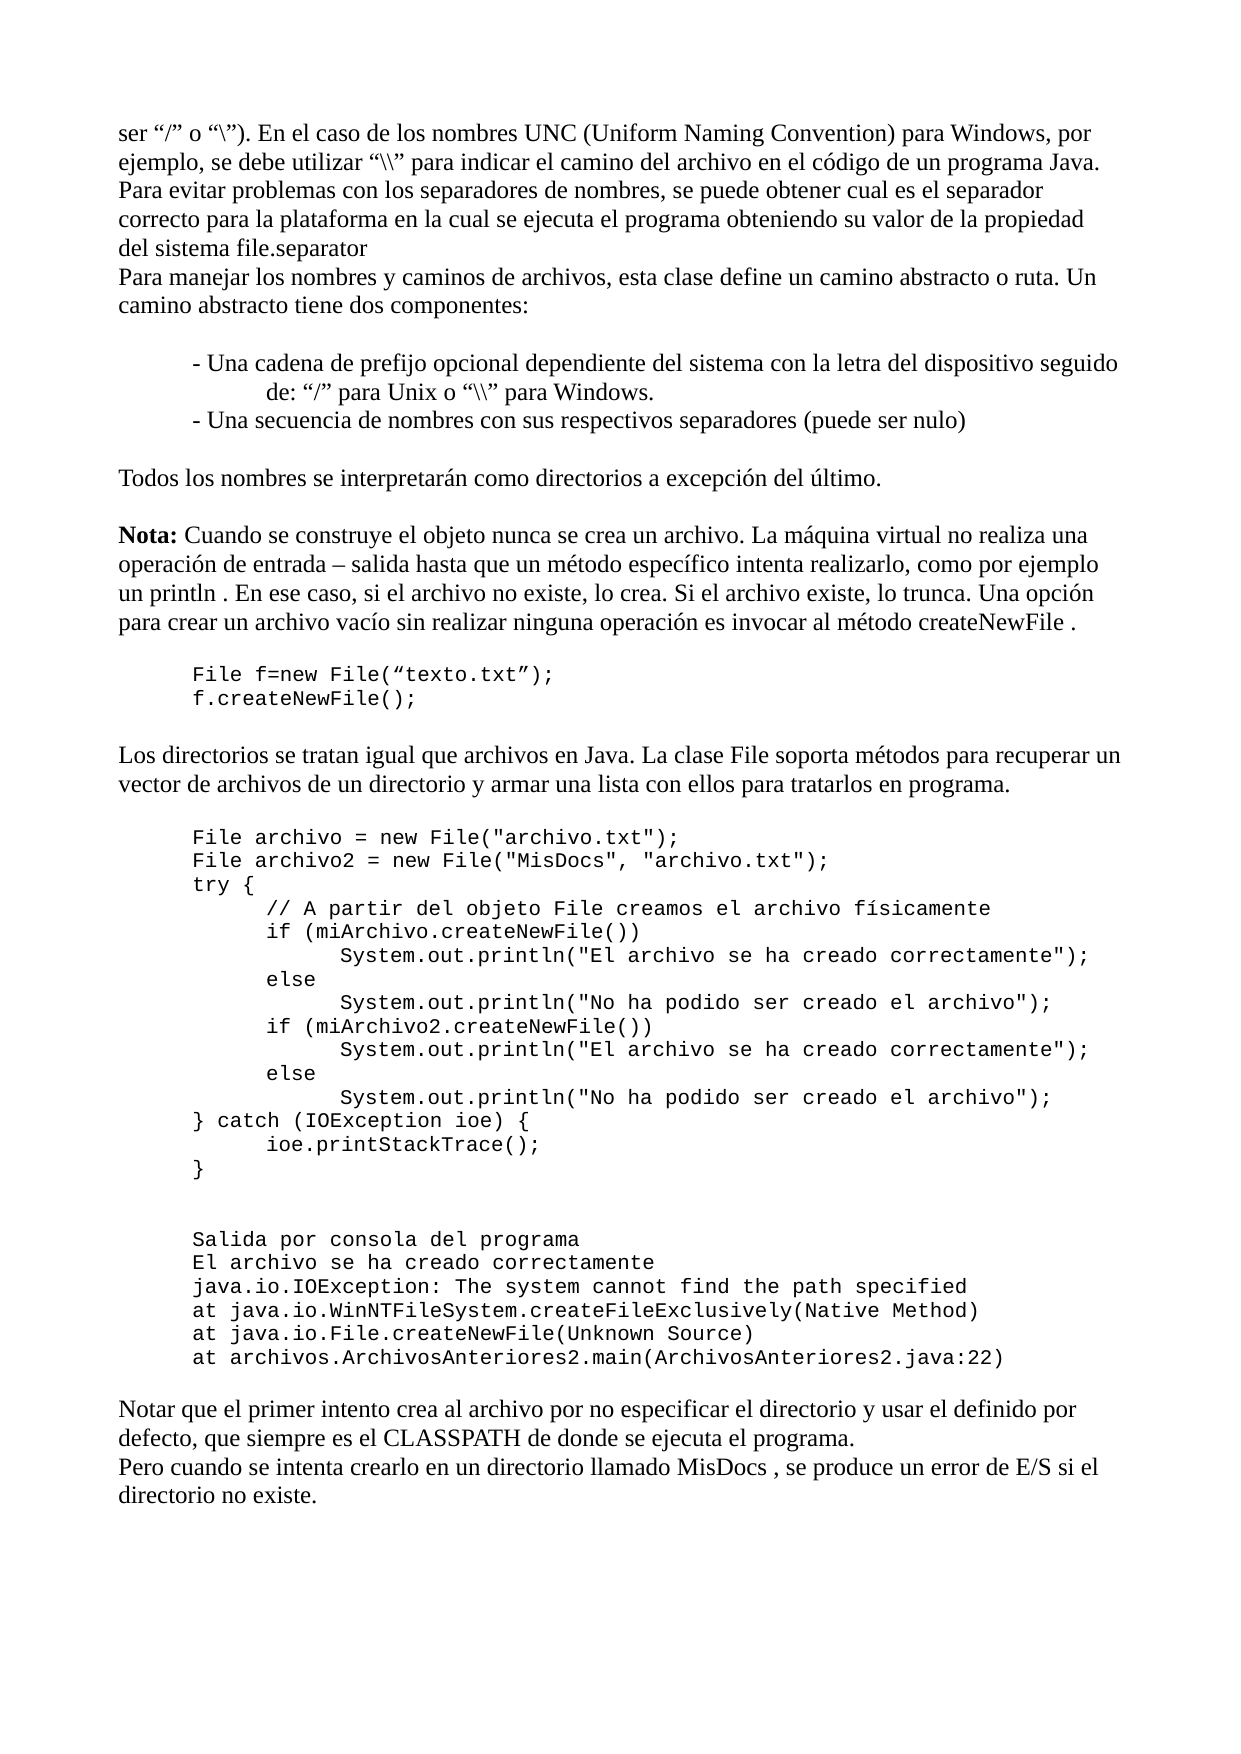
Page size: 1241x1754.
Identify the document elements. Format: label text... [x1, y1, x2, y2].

text at java.io.WinNTFileSystem.createFileExclusively(Native Method) [118, 1299, 1122, 1323]
text correcto para la plataforma en la cual se ejecuta el programa obteniendo su valor de la propiedad [118, 204, 1122, 233]
text Notar que el primer intento crea al archivo por no especificar el directorio y usar el definido por defecto, que siempre es el CLASSPATH de donde se ejecuta el programa. [118, 1394, 1122, 1452]
text Pero cuando se intenta crearlo en un directorio llamado MisDocs , se produce un error de E/S si el directorio no existe. [118, 1452, 1122, 1509]
text Para evitar problemas con los separadores de nombres, se puede obtener cual es el separador [118, 176, 1122, 204]
text El archivo se ha creado correctamente [118, 1252, 1122, 1276]
text File f=new File(“texto.txt”); [118, 664, 1122, 688]
text at java.io.File.createNewFile(Unknown Source) [118, 1323, 1122, 1347]
text Los directorios se tratan igual que archivos en Java. La clase File soporta métodos para recuperar un vector de archivos de un directorio y armar una lista con ellos para tratarlos en programa. [118, 740, 1122, 798]
text camino abstracto tiene dos componentes: [118, 291, 1122, 319]
text try { [118, 874, 1122, 898]
text if (miArchivo.createNewFile()) [118, 921, 1122, 945]
text Salida por consola del programa [118, 1229, 1122, 1252]
text File archivo2 = new File("MisDocs", "archivo.txt"); [118, 850, 1122, 874]
text del sistema file.separator [118, 233, 1122, 262]
text - Una cadena de prefijo opcional dependiente del sistema con la letra del dispositivo seguido de: “/” para Unix o “\\” para Windows. [118, 348, 1122, 406]
text Nota: Cuando se construye el objeto nunca se crea un archivo. La máquina virtual no realiza una [118, 521, 1122, 549]
text // A partir del objeto File creamos el archivo físicamente [118, 898, 1122, 921]
text } catch (IOException ioe) { [118, 1110, 1122, 1134]
text else [118, 968, 1122, 992]
text Todos los nombres se interpretarán como directorios a excepción del último. [118, 463, 1122, 492]
text System.out.println("No ha podido ser creado el archivo"); [118, 1087, 1122, 1110]
text System.out.println("El archivo se ha creado correctamente"); [118, 1039, 1122, 1063]
text operación de entrada – salida hasta que un método específico intenta realizarlo, como por ejemplo un println . En ese caso, si el archivo no existe, lo crea. Si el archivo existe, lo trunca. Una opción para crear un archivo vacío sin realizar ninguna operación es invocar al método createNewFile . [118, 549, 1122, 636]
text System.out.println("El archivo se ha creado correctamente"); [118, 945, 1122, 968]
text else [118, 1063, 1122, 1087]
text ioe.printStackTrace(); [118, 1134, 1122, 1158]
text java.io.IOException: The system cannot find the path specified [118, 1276, 1122, 1299]
text File archivo = new File("archivo.txt"); [118, 827, 1122, 850]
text f.createNewFile(); [118, 688, 1122, 712]
text ejemplo, se debe utilizar “\\” para indicar el camino del archivo en el código de un programa Java. [118, 147, 1122, 176]
text if (miArchivo2.createNewFile()) [118, 1016, 1122, 1039]
text at archivos.ArchivosAnteriores2.main(ArchivosAnteriores2.java:22) [118, 1347, 1122, 1371]
text Para manejar los nombres y caminos de archivos, esta clase define un camino abstracto o ruta. Un [118, 262, 1122, 291]
text System.out.println("No ha podido ser creado el archivo"); [118, 992, 1122, 1016]
text } [118, 1158, 1122, 1181]
text ser “/” o “\”). En el caso de los nombres UNC (Uniform Naming Convention) para Windows, por [118, 118, 1122, 147]
text - Una secuencia de nombres con sus respectivos separadores (puede ser nulo) [118, 406, 1122, 434]
